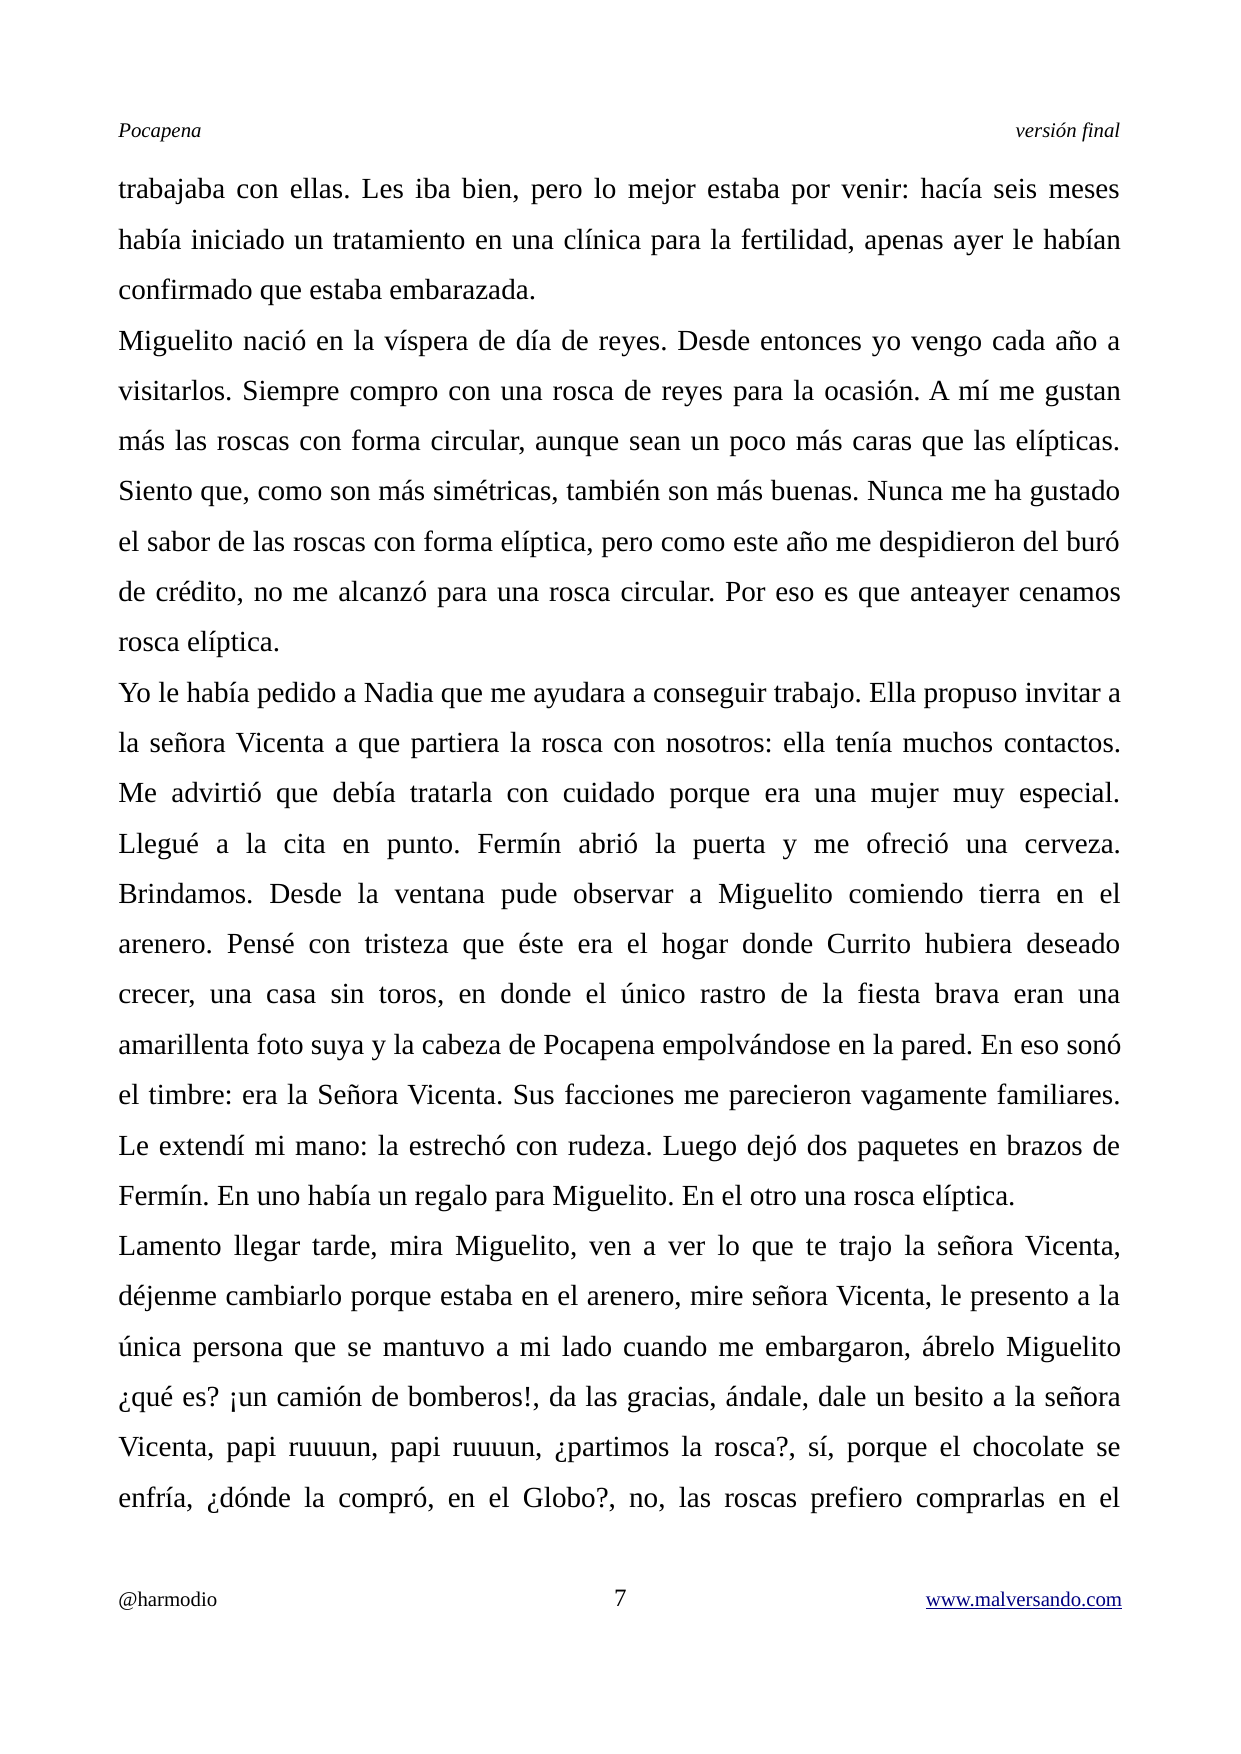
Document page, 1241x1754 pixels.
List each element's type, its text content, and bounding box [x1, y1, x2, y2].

text trabajaba con ellas. Les iba bien, pero lo mejor estaba por venir: hacía seis meses había iniciado un tratamiento en una clínica para la fertilidad, apenas ayer le habían confirmado que estaba embarazada. [118, 172, 1122, 306]
text Yo le había pedido a Nadia que me ayudara a conseguir trabajo. Ella propuso invitar a la señora Vicenta a que partiera la rosca con nosotros: ella tenía muchos contactos. Me advirtió que debía tratarla con cuidado porque era una mujer muy especial. Llegué a la cita en punto. Fermín abrió la puerta y me ofreció una cerveza. Brindamos. Desde la ventana pude observar a Miguelito comiendo tierra en el arenero. Pensé con tristeza que éste era el hogar donde Currito hubiera deseado crecer, una casa sin toros, en donde el único rastro de la fiesta brava eran una amarillenta foto suya y la cabeza de Pocapena empolvándose en la pared. En eso sonó el timbre: era la Señora Vicenta. Sus facciones me parecieron vagamente familiares. Le extendí mi mano: la estrechó con rudeza. Luego dejó dos paquetes en brazos de Fermín. En uno había un regalo para Miguelito. En el otro una rosca elíptica. [118, 675, 1122, 1211]
text Miguelito nació en la víspera de día de reyes. Desde entonces yo vengo cada año a visitarlos. Siempre compro con una rosca de reyes para la ocasión. A mí me gustan más las roscas con forma circular, aunque sean un poco más caras que las elípticas. Siento que, como son más simétricas, también son más buenas. Nunca me ha gustado el sabor de las roscas con forma elíptica, pero como este año me despidieron del buró de crédito, no me alcanzó para una rosca circular. Por eso es que anteayer cenamos rosca elíptica. [118, 323, 1122, 658]
text Lamento llegar tarde, mira Miguelito, ven a ver lo que te trajo la señora Vicenta, déjenme cambiarlo porque estaba en el arenero, mire señora Vicenta, le presento a la única persona que se mantuvo a mi lado cuando me embargaron, ábrelo Miguelito ¿qué es? ¡un camión de bomberos!, da las gracias, ándale, dale un besito a la señora Vicenta, papi ruuuun, papi ruuuun, ¿partimos la rosca?, sí, porque el chocolate se enfría, ¿dónde la compró, en el Globo?, no, las roscas prefiero comprarlas en el [118, 1228, 1122, 1513]
